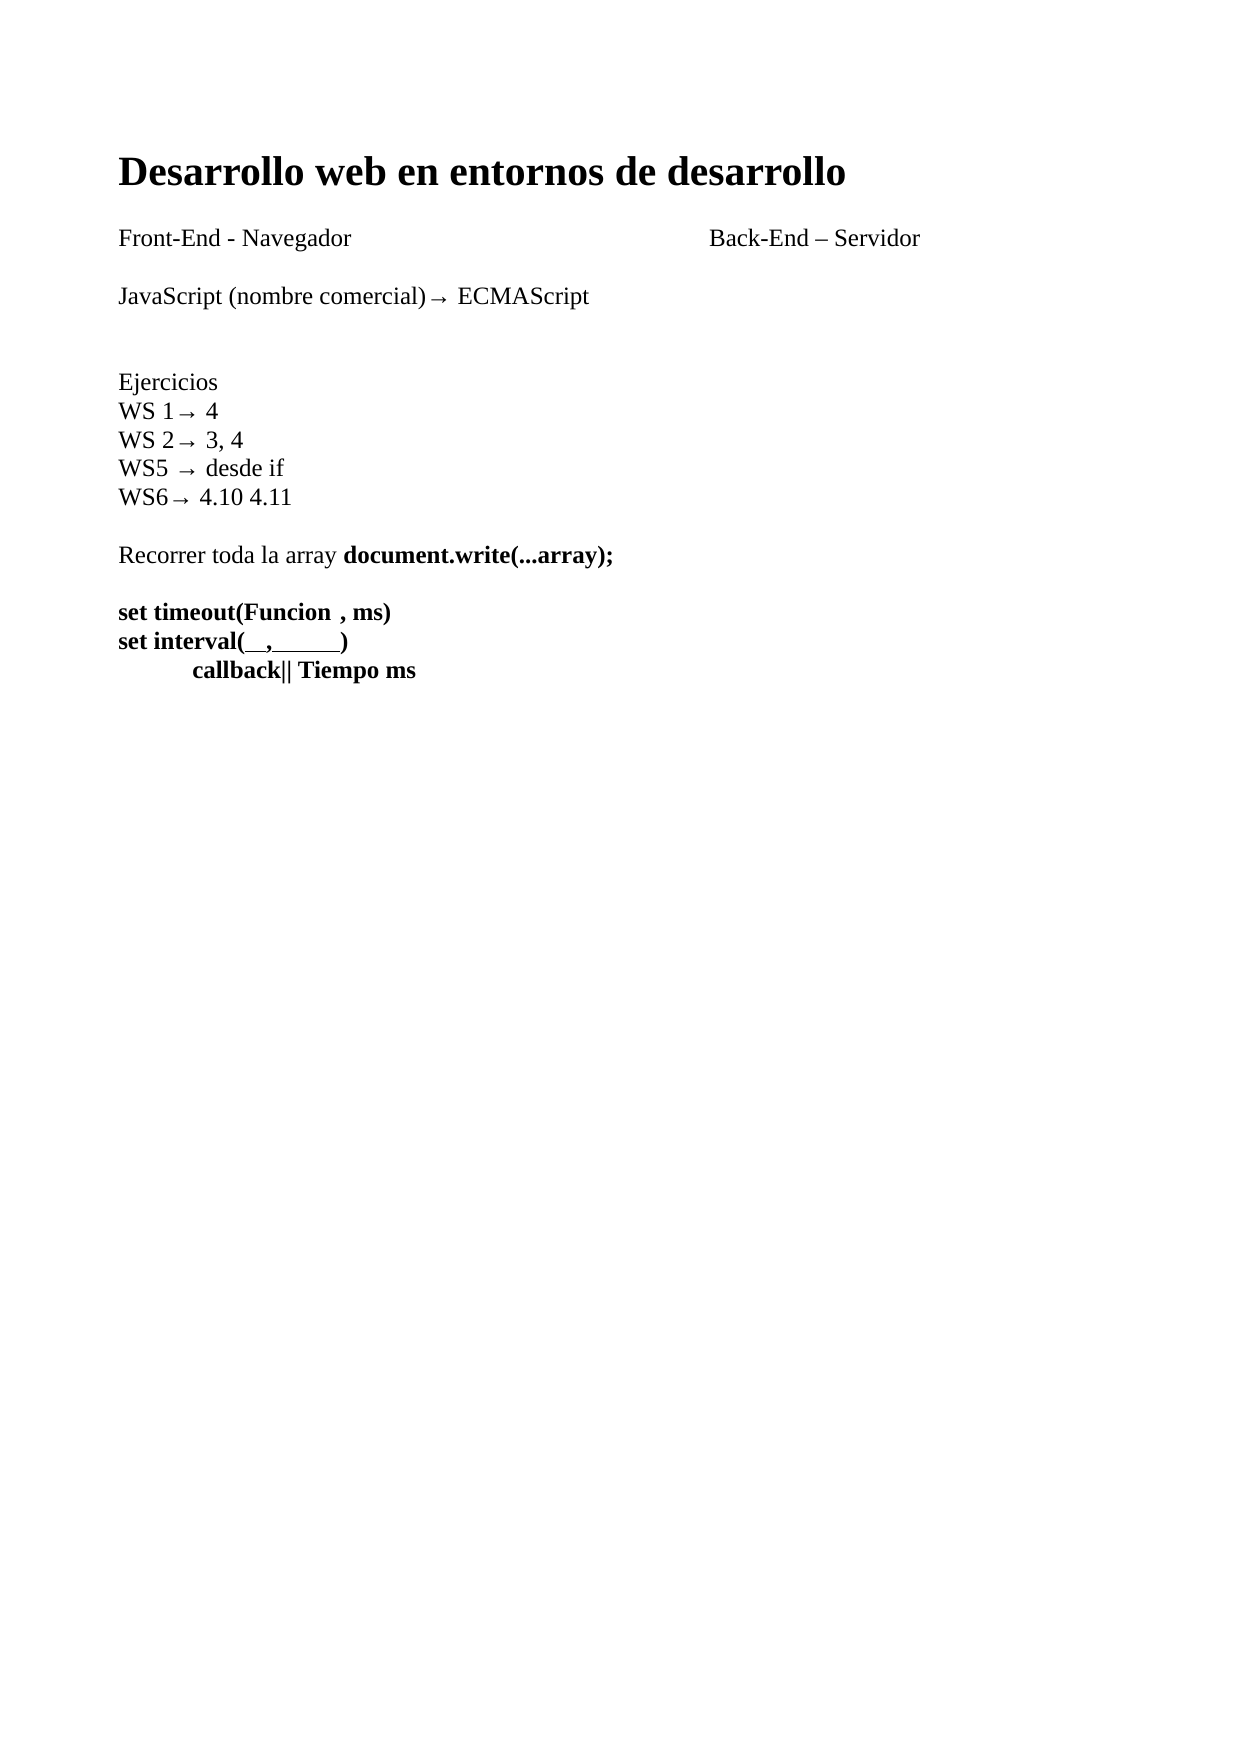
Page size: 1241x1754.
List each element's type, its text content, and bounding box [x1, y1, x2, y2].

text JavaScript (nombre comercial)→ ECMAScript [118, 281, 1122, 310]
text WS5 → desde if [118, 453, 1122, 482]
text Ejercicios [118, 367, 1122, 396]
text WS6→ 4.10 4.11 [118, 482, 1122, 511]
text Desarrollo web en entornos de desarrollo [118, 147, 1122, 195]
text set interval( , ) [118, 626, 1122, 655]
text Front-End - Navegador Back-End – Servidor [118, 223, 1122, 252]
text Recorrer toda la array document.write(...array); [118, 540, 1122, 568]
text callback|| Tiempo ms [118, 655, 1122, 683]
text WS 1→ 4 [118, 396, 1122, 425]
text WS 2→ 3, 4 [118, 425, 1122, 453]
text set timeout(Funcion , ms) [118, 597, 1122, 626]
